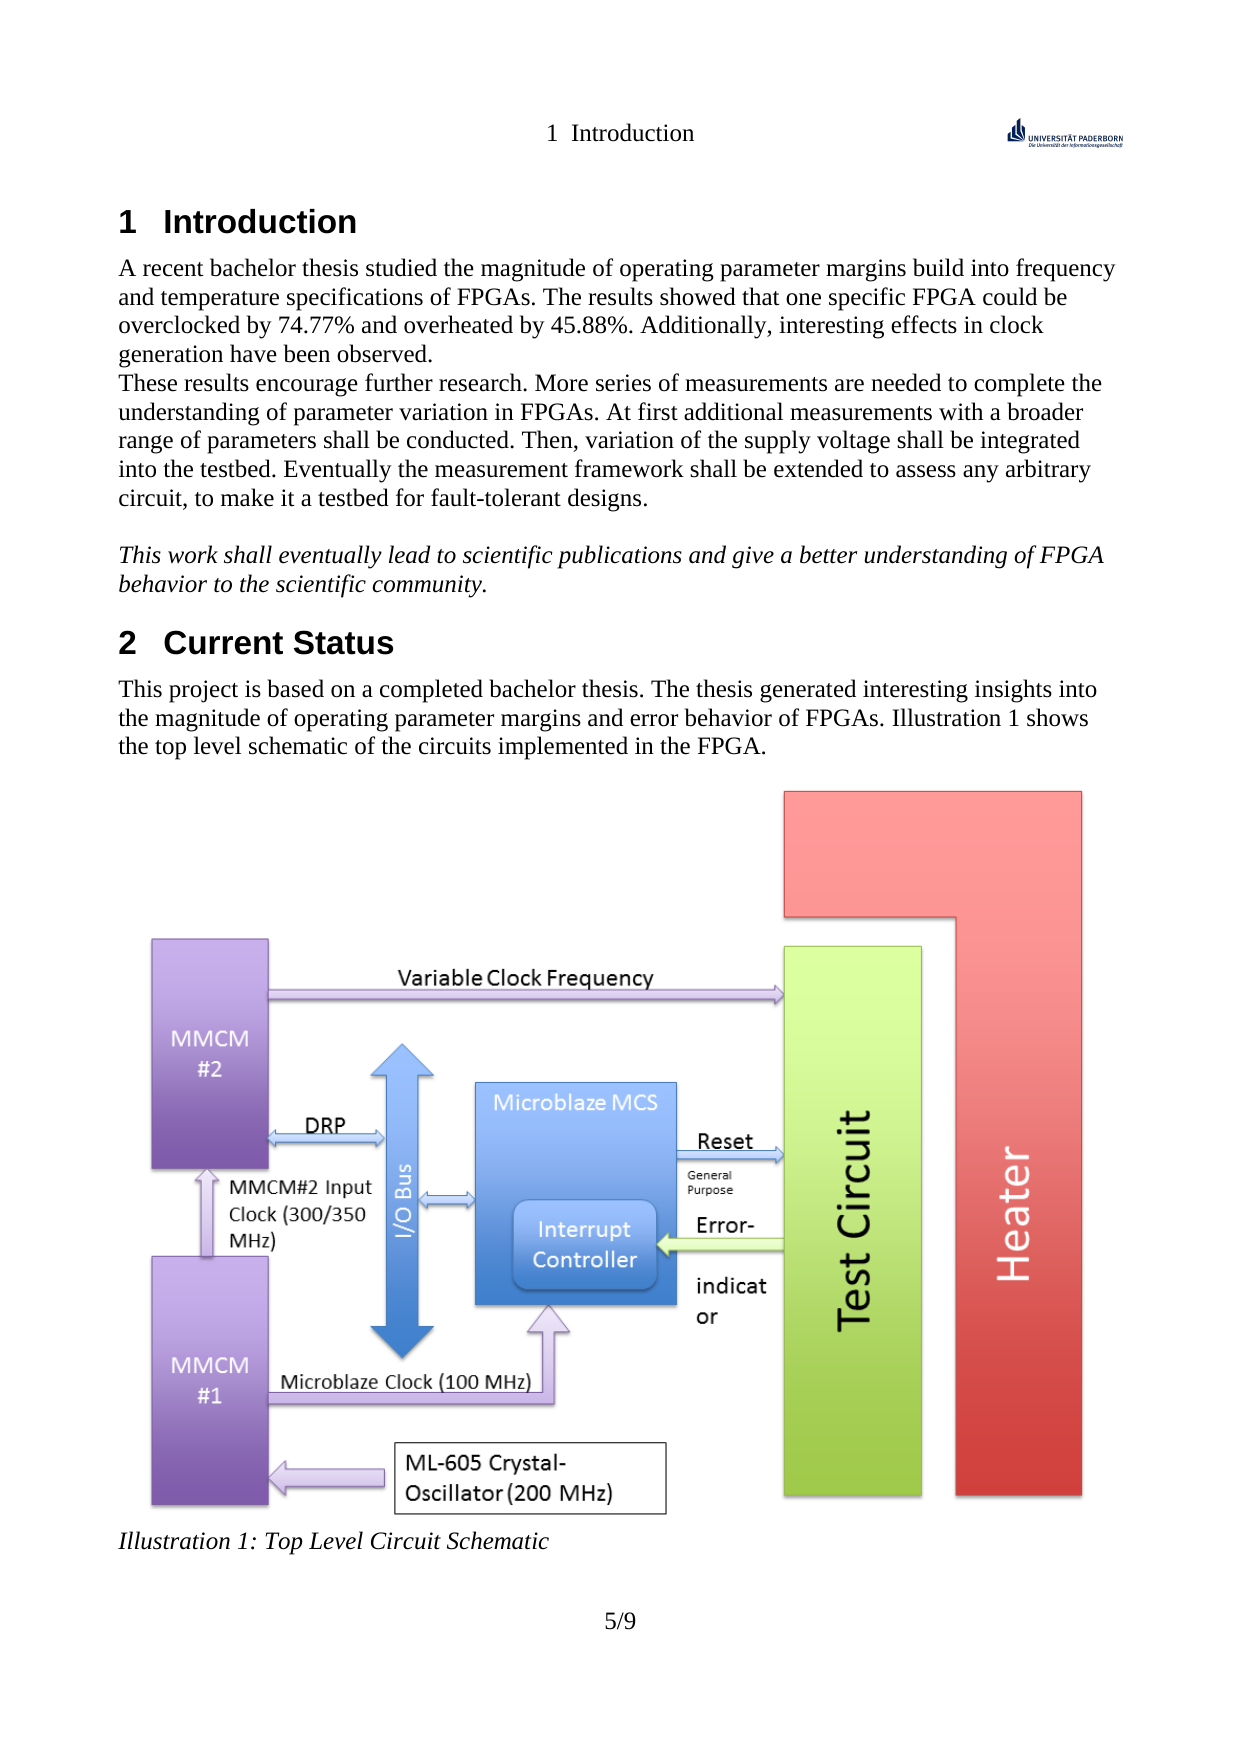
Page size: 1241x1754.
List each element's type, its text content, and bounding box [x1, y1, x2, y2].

picture [1007, 118, 1123, 148]
text [118, 760, 1122, 772]
subtitle Introduction [118, 202, 1122, 241]
text This project is based on a completed bachelor thesis. The thesis generated interesting insights into the magnitude of operating parameter margins and error behavior of FPGAs. Illustration 1 shows the top level schematic of the circuits implemented in the FPGA. [118, 674, 1122, 760]
subtitle Current Status [118, 623, 1122, 661]
text These results encourage further research. More series of measurements are needed to complete the understanding of parameter variation in FPGAs. At first additional measurements with a broader range of parameters shall be conducted. Then, variation of the supply voltage shall be integrated into the testbed. Eventually the measurement framework shall be extended to assess any arbitrary circuit, to make it a testbed for fault-tolerant designs. [118, 368, 1122, 512]
text This work shall eventually lead to scientific publications and give a better understanding of FPGA behavior to the scientific community. [118, 541, 1122, 598]
picture [118, 772, 1123, 1526]
text A recent bachelor thesis studied the magnitude of operating parameter margins build into frequency and temperature specifications of FPGAs. The results showed that one specific FPGA could be overclocked by 74.77% and overheated by 45.88%. Additionally, interesting effects in clock generation have been observed. [118, 253, 1122, 368]
text Illustration 1: Top Level Circuit Schematic [118, 1526, 1122, 1554]
